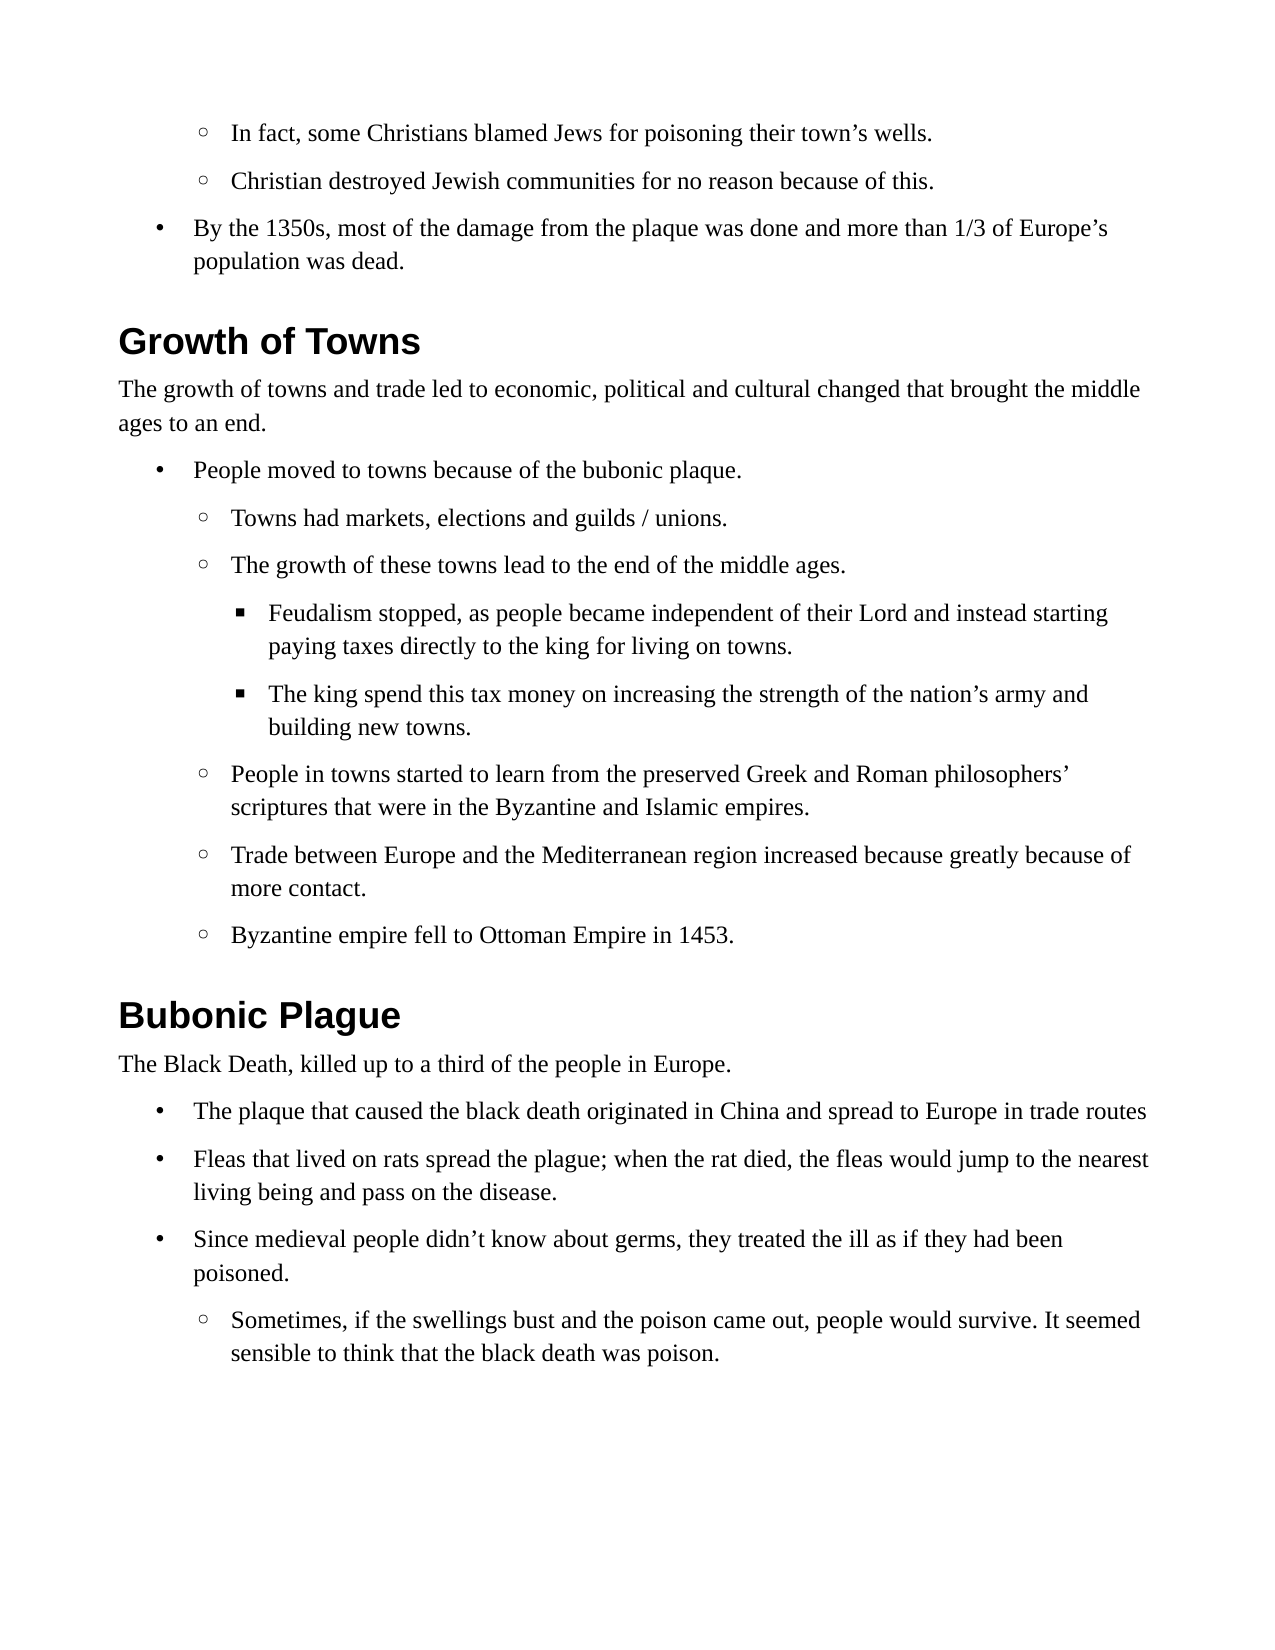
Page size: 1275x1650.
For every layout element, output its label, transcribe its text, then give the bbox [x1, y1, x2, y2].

list The king spend this tax money on increasing the strength of the nation’s army and building new towns. [231, 679, 1157, 740]
list Trade between Europe and the Mediterranean region increased because greatly because of more contact. [193, 840, 1157, 902]
text The Black Death, killed up to a third of the people in Europe. [118, 1049, 1157, 1077]
subtitle Bubonic Plague [118, 993, 1157, 1036]
subtitle Growth of Towns [118, 319, 1157, 362]
list Feudalism stopped, as people became independent of their Lord and instead starting paying taxes directly to the king for living on towns. [231, 598, 1157, 660]
list The growth of these towns lead to the end of the middle ages. [193, 550, 1157, 579]
list People in towns started to learn from the preserved Greek and Roman philosophers’ scriptures that were in the Byzantine and Islamic empires. [193, 759, 1157, 821]
list The plaque that caused the black death originated in China and spread to Europe in trade routes [156, 1096, 1157, 1125]
list Fleas that lived on rats spread the plague; when the rat died, the fleas would jump to the nearest living being and pass on the disease. [156, 1144, 1157, 1206]
list Sometimes, if the swellings bust and the poison came out, people would survive. It seemed sensible to think that the black death was poison. [193, 1305, 1157, 1367]
list Christian destroyed Jewish communities for no reason because of this. [193, 166, 1157, 194]
list In fact, some Christians blamed Jews for poisoning their town’s wells. [193, 118, 1157, 147]
list People moved to towns because of the bubonic plaque. [156, 455, 1157, 484]
list Towns had markets, elections and guilds / unions. [193, 503, 1157, 532]
list Since medieval people didn’t know about germs, they treated the ill as if they had been poisoned. [156, 1224, 1157, 1286]
text The growth of towns and trade led to economic, political and cultural changed that brought the middle ages to an end. [118, 374, 1157, 436]
list Byzantine empire fell to Ottoman Empire in 1453. [193, 921, 1157, 949]
list By the 1350s, most of the damage from the plaque was done and more than 1/3 of Europe’s population was dead. [156, 213, 1157, 275]
